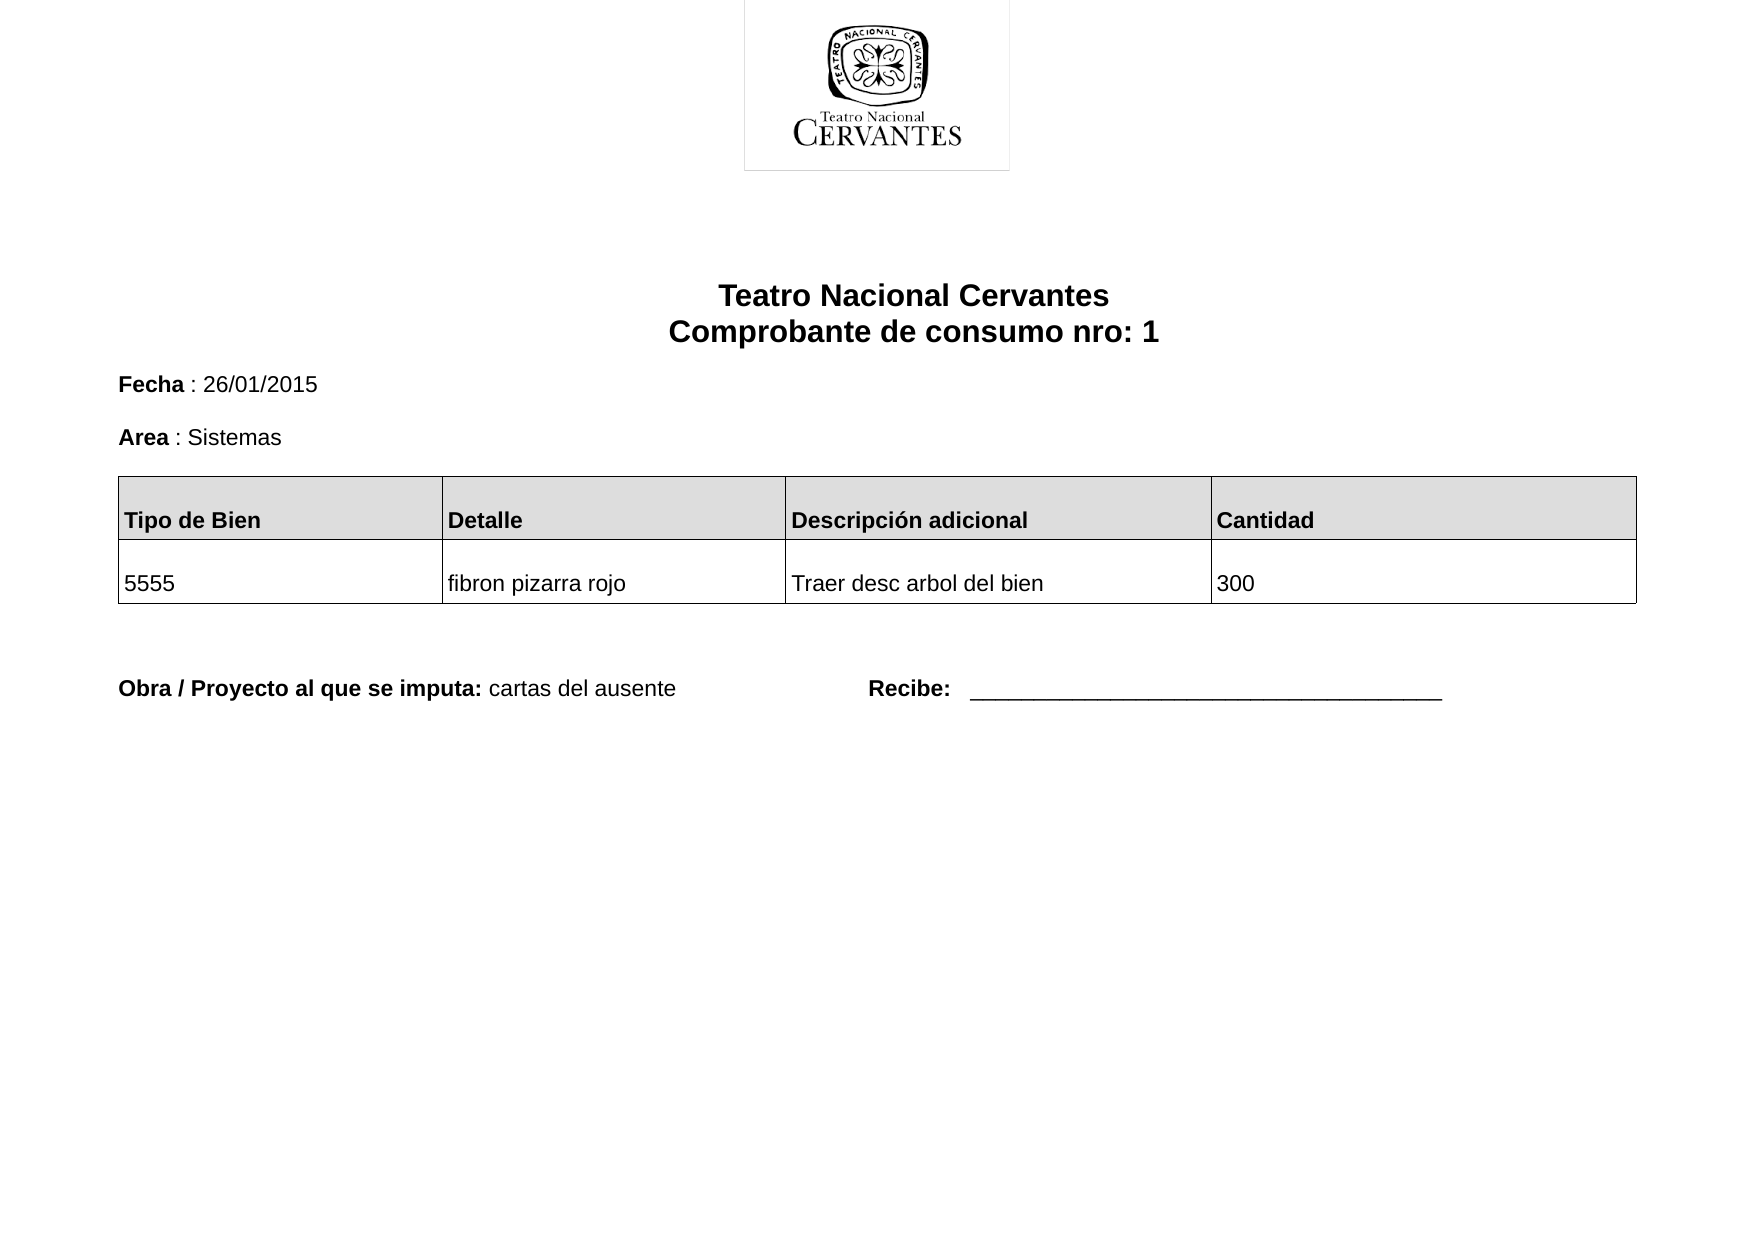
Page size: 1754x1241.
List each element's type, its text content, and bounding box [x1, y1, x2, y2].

table_cell 300 [1212, 540, 1636, 603]
table_header Detalle [443, 477, 785, 539]
table_header Descripción adicional [786, 477, 1211, 539]
table_cell Traer desc arbol del bien [786, 540, 1211, 603]
text Area : Sistemas [118, 423, 1636, 450]
picture [744, 0, 1010, 171]
text Fecha : 26/01/2015 [118, 371, 1636, 397]
text Teatro Nacional Cervantes [118, 277, 1636, 313]
table_header Cantidad [1212, 477, 1636, 539]
text Comprobante de consumo nro: 1 [118, 313, 1636, 349]
text Obra / Proyecto al que se imputa: cartas del ausente Recibe: _____________________________________ [118, 675, 1636, 701]
table_header Tipo de Bien [119, 477, 442, 539]
table_cell 5555 [119, 540, 442, 603]
table_cell fibron pizarra rojo [443, 540, 785, 603]
